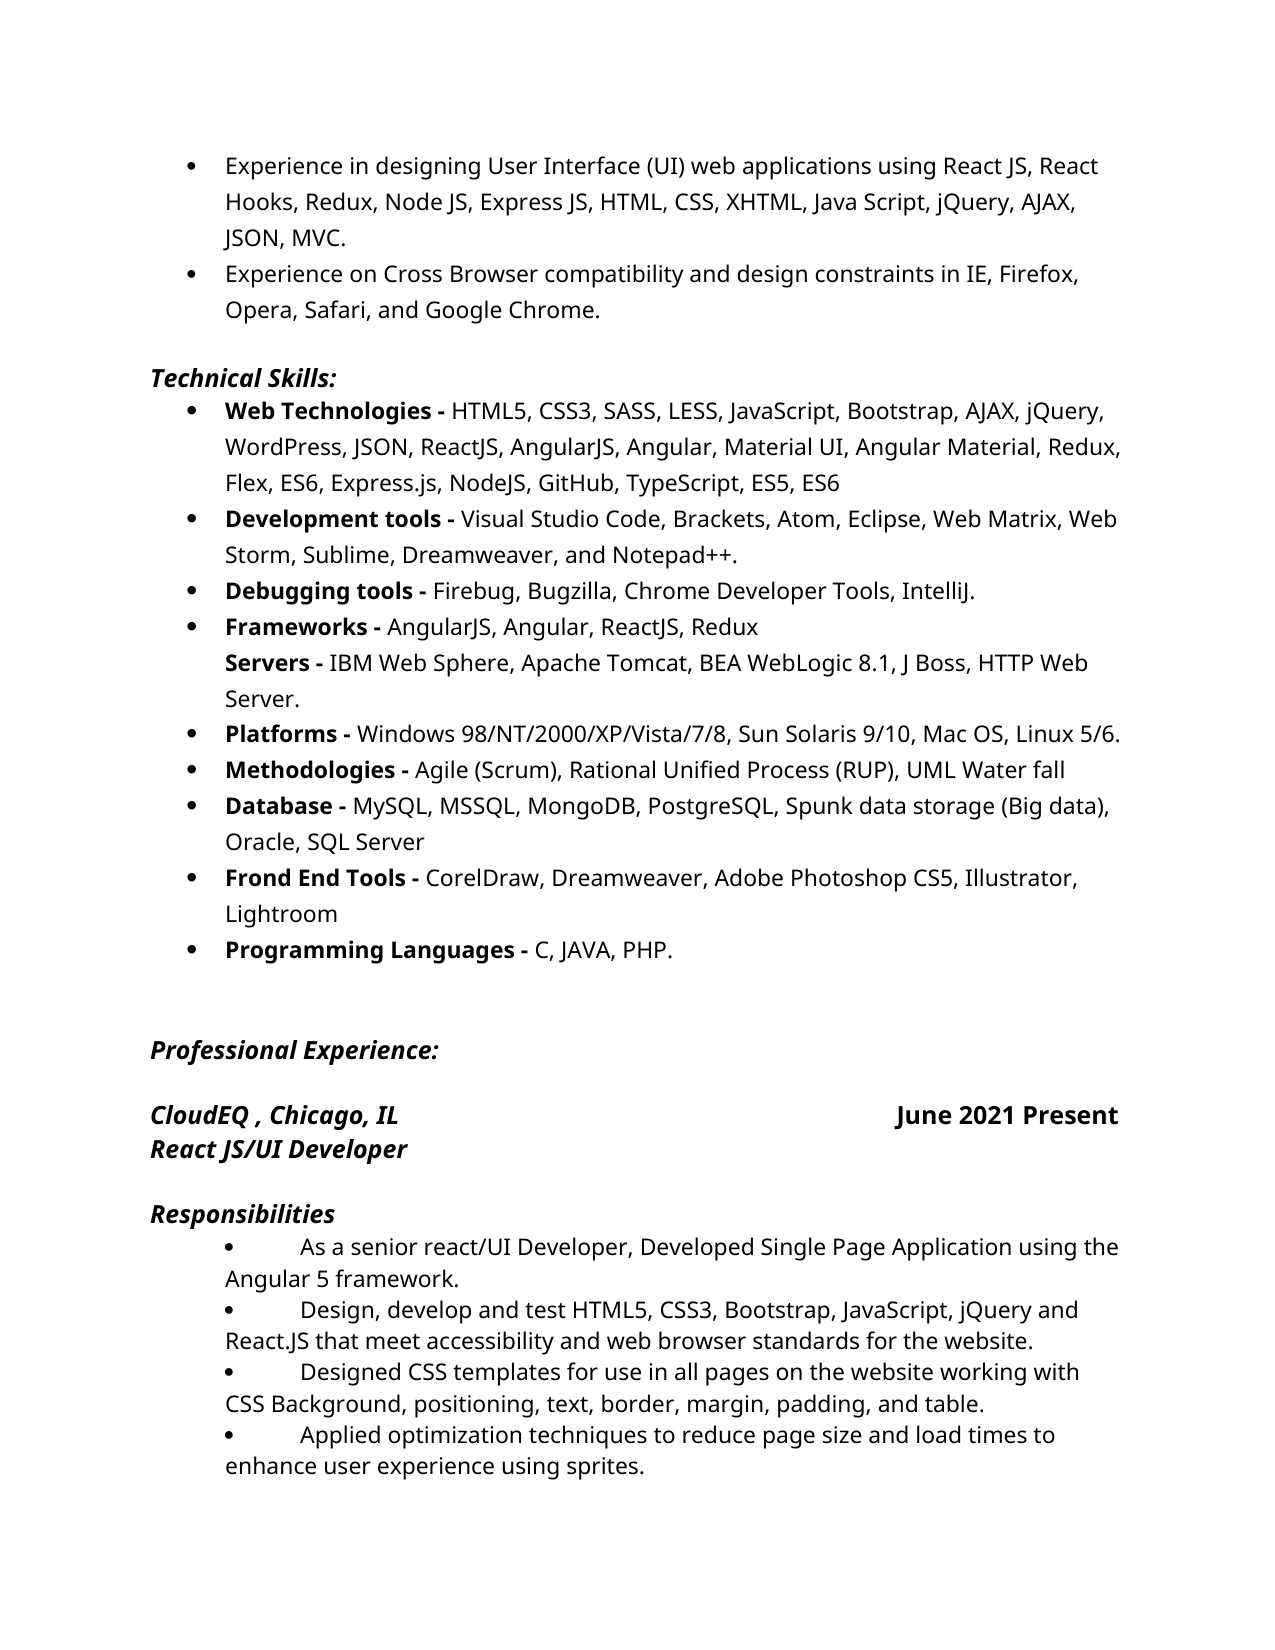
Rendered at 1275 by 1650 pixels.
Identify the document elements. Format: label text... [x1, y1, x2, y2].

list Applied optimization techniques to reduce page size and load times to enhance user experience using sprites. [225, 1419, 1125, 1481]
list Methodologies - Agile (Scrum), Rational Unified Process (RUP), UML Water fall [187, 754, 1125, 786]
text CloudEQ , Chicago, IL June 2021 Present React JS/UI Developer [150, 1098, 1125, 1166]
list Experience in designing User Interface (UI) web applications using React JS, React Hooks, Redux, Node JS, Express JS, HTML, CSS, XHTML, Java Script, jQuery, AJAX, JSON, MVC. [187, 150, 1125, 253]
list As a senior react/UI Developer, Developed Single Page Application using the Angular 5 framework. [225, 1231, 1125, 1294]
text Responsibilities [150, 1197, 1125, 1231]
text Professional Experience: [150, 1032, 1125, 1067]
list Frameworks - AngularJS, Angular, ReactJS, Redux Servers - IBM Web Sphere, Apache Tomcat, BEA WebLogic 8.1, J Boss, HTTP Web Server. [187, 611, 1125, 714]
list Designed CSS templates for use in all pages on the website working with CSS Background, positioning, text, border, margin, padding, and table. [225, 1356, 1125, 1419]
list Development tools - Visual Studio Code, Brackets, Atom, Eclipse, Web Matrix, Web Storm, Sublime, Dreamweaver, and Notepad++. [187, 503, 1125, 570]
list Database - MySQL, MSSQL, MongoDB, PostgreSQL, Spunk data storage (Big data), Oracle, SQL Server [187, 790, 1125, 857]
list Debugging tools - Firebug, Bugzilla, Chrome Developer Tools, IntelliJ. [187, 575, 1125, 606]
list Experience on Cross Browser compatibility and design constraints in IE, Firefox, Opera, Safari, and Google Chrome. [187, 258, 1125, 325]
list Design, develop and test HTML5, CSS3, Bootstrap, JavaScript, jQuery and React.JS that meet accessibility and web browser standards for the website. [225, 1294, 1125, 1356]
list Frond End Tools - CorelDraw, Dreamweaver, Adobe Photoshop CS5, Illustrator, Lightroom [187, 862, 1125, 929]
list Programming Languages - C, JAVA, PHP. [187, 934, 1125, 965]
list Platforms - Windows 98/NT/2000/XP/Vista/7/8, Sun Solaris 9/10, Mac OS, Linux 5/6. [187, 718, 1125, 750]
list Web Technologies - HTML5, CSS3, SASS, LESS, JavaScript, Bootstrap, AJAX, jQuery, WordPress, JSON, ReactJS, AngularJS, Angular, Material UI, Angular Material, Redux, Flex, ES6, Express.js, NodeJS, GitHub, TypeScript, ES5, ES6 [187, 395, 1125, 498]
text Technical Skills: [150, 361, 1125, 395]
